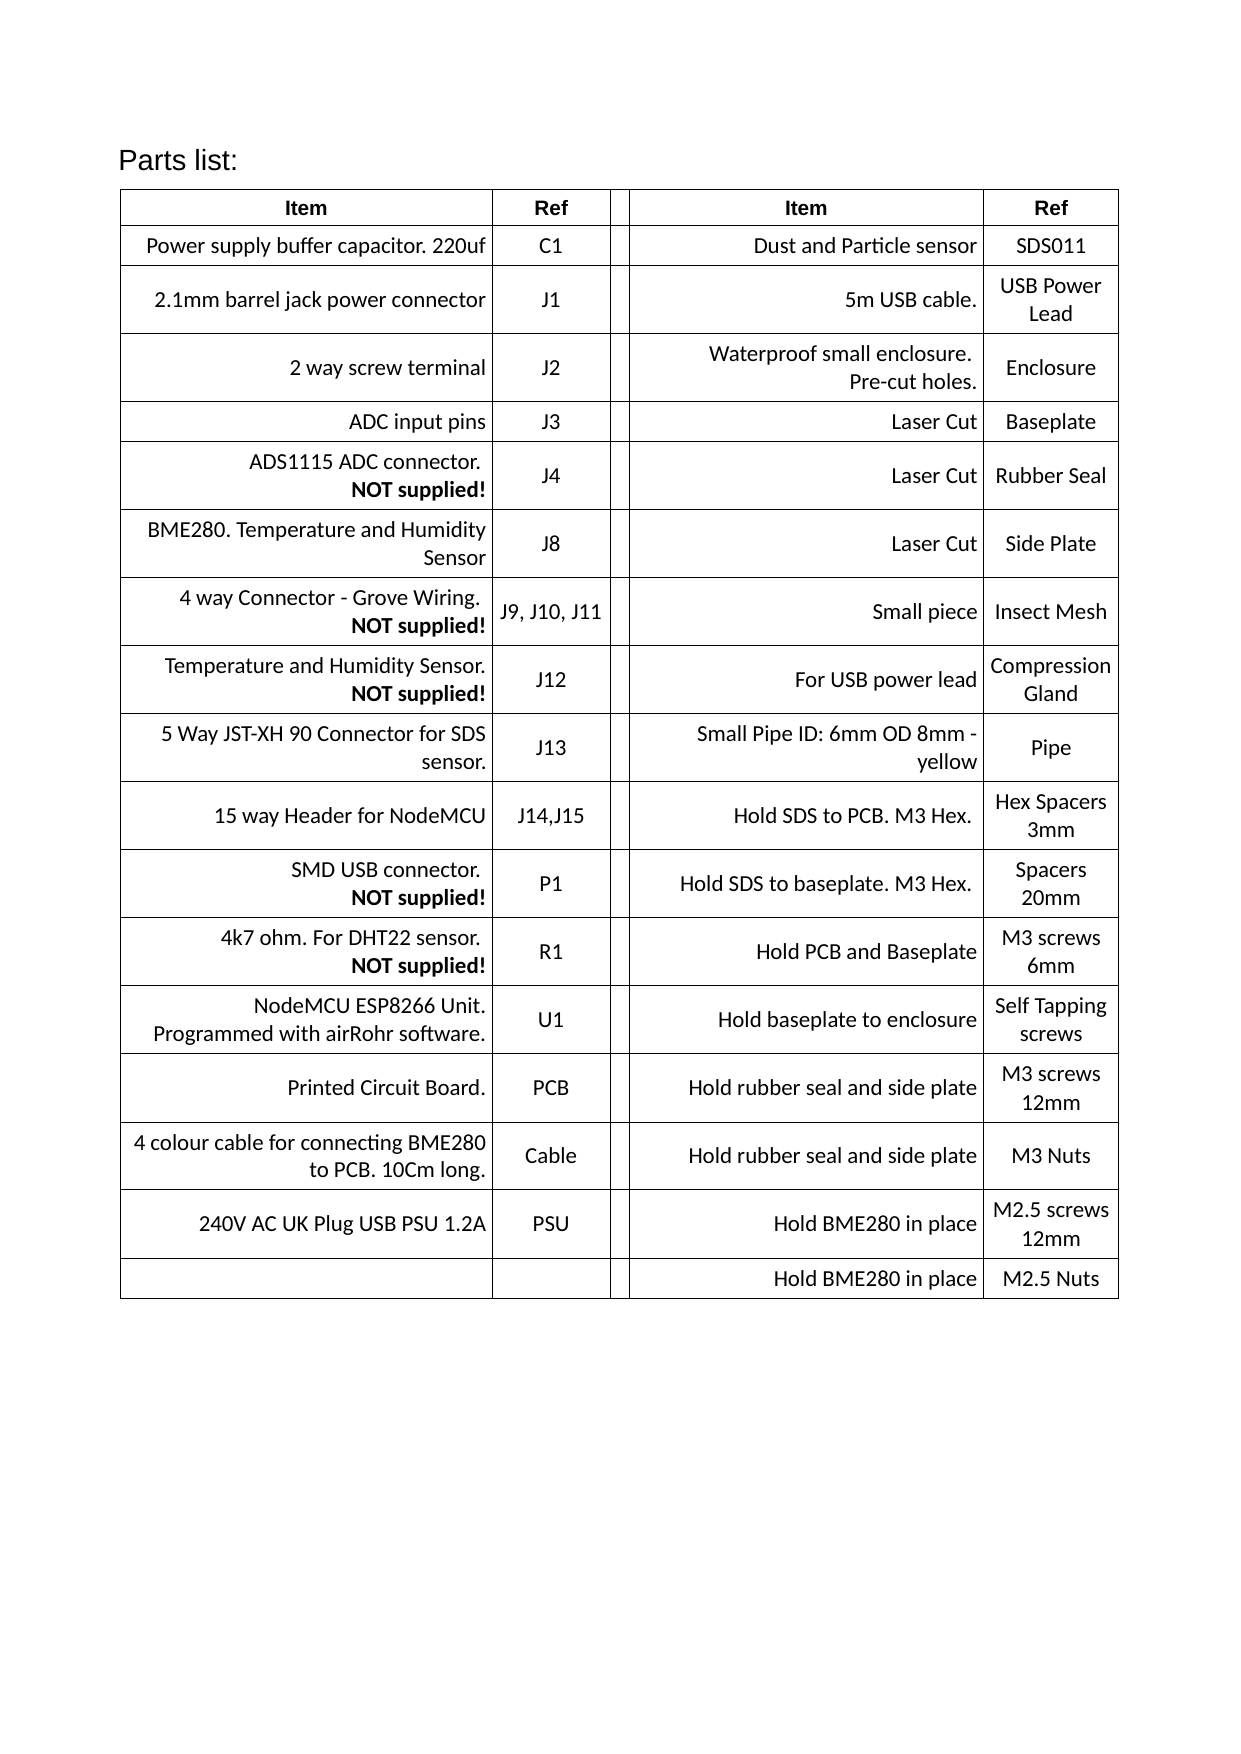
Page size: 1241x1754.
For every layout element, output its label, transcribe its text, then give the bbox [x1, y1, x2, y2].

table_cell M3 screws 6mm [984, 918, 1118, 985]
table_cell [611, 334, 629, 401]
table_cell For USB power lead [630, 646, 983, 713]
table_cell [611, 442, 629, 509]
table_cell 5 Way JST-XH 90 Connector for SDS sensor. [121, 714, 492, 781]
table_cell Small piece [630, 578, 983, 645]
table_cell 240V AC UK Plug USB PSU 1.2A [121, 1190, 492, 1257]
table_cell Pipe [984, 714, 1118, 781]
table_cell Laser Cut [630, 402, 983, 441]
table_cell Cable [493, 1123, 610, 1189]
table_cell [611, 986, 629, 1053]
table_cell SDS011 [984, 226, 1118, 265]
table_cell J8 [493, 510, 610, 577]
table_cell Rubber Seal [984, 442, 1118, 509]
table_cell [611, 714, 629, 781]
table_cell [611, 850, 629, 917]
table_cell 15 way Header for NodeMCU [121, 782, 492, 849]
table_cell J1 [493, 266, 610, 333]
table_cell M3 screws 12mm [984, 1054, 1118, 1121]
table_cell Baseplate [984, 402, 1118, 441]
table_cell 2.1mm barrel jack power connector [121, 266, 492, 333]
table_cell Spacers 20mm [984, 850, 1118, 917]
table_cell NodeMCU ESP8266 Unit. Programmed with airRohr software. [121, 986, 492, 1053]
table_cell [611, 1054, 629, 1121]
table_cell Hold BME280 in place [630, 1259, 983, 1297]
table_cell USB Power Lead [984, 266, 1118, 333]
table_cell [611, 918, 629, 985]
table_cell [611, 578, 629, 645]
table_cell U1 [493, 986, 610, 1053]
table_cell Side Plate [984, 510, 1118, 577]
table_cell PCB [493, 1054, 610, 1121]
table_cell M2.5 Nuts [984, 1259, 1118, 1297]
table_cell [611, 510, 629, 577]
table_cell Hex Spacers 3mm [984, 782, 1118, 849]
table_cell [611, 1190, 629, 1257]
table_cell Hold SDS to baseplate. M3 Hex. [630, 850, 983, 917]
table_cell Self Tapping screws [984, 986, 1118, 1053]
table_cell Enclosure [984, 334, 1118, 401]
table_cell Hold rubber seal and side plate [630, 1123, 983, 1189]
table_cell J12 [493, 646, 610, 713]
table_cell [611, 266, 629, 333]
table_cell ADC input pins [121, 402, 492, 441]
table_cell Hold SDS to PCB. M3 Hex. [630, 782, 983, 849]
table_cell J3 [493, 402, 610, 441]
table_cell [611, 1123, 629, 1189]
table_cell Power supply buffer capacitor. 220uf [121, 226, 492, 265]
table_cell SMD USB connector. NOT supplied! [121, 850, 492, 917]
table_cell J13 [493, 714, 610, 781]
table_cell 4k7 ohm. For DHT22 sensor. NOT supplied! [121, 918, 492, 985]
table_cell BME280. Temperature and Humidity Sensor [121, 510, 492, 577]
table_cell J14,J15 [493, 782, 610, 849]
table_cell J2 [493, 334, 610, 401]
table_header Ref [493, 190, 610, 225]
table_cell Insect Mesh [984, 578, 1118, 645]
table_cell M3 Nuts [984, 1123, 1118, 1189]
table_cell [611, 782, 629, 849]
table_cell PSU [493, 1190, 610, 1257]
table_header [611, 190, 629, 225]
table_cell 2 way screw terminal [121, 334, 492, 401]
table_cell R1 [493, 918, 610, 985]
table_cell Laser Cut [630, 442, 983, 509]
table_cell P1 [493, 850, 610, 917]
table_header Item [121, 190, 492, 225]
table_cell 4 colour cable for connecting BME280 to PCB. 10Cm long. [121, 1123, 492, 1189]
table_cell [611, 646, 629, 713]
table_cell Compression Gland [984, 646, 1118, 713]
table_cell 5m USB cable. [630, 266, 983, 333]
table_cell ADS1115 ADC connector. NOT supplied! [121, 442, 492, 509]
table_cell J4 [493, 442, 610, 509]
table_cell C1 [493, 226, 610, 265]
table_cell Waterproof small enclosure. Pre-cut holes. [630, 334, 983, 401]
table_cell [611, 1259, 629, 1297]
table_header Ref [984, 190, 1118, 225]
table_cell [493, 1259, 610, 1297]
subtitle Parts list: [118, 143, 1122, 177]
table_cell Printed Circuit Board. [121, 1054, 492, 1121]
table_cell [121, 1259, 492, 1297]
table_cell M2.5 screws 12mm [984, 1190, 1118, 1257]
table_cell Hold baseplate to enclosure [630, 986, 983, 1053]
table_cell Laser Cut [630, 510, 983, 577]
table_cell Hold rubber seal and side plate [630, 1054, 983, 1121]
table_cell Small Pipe ID: 6mm OD 8mm - yellow [630, 714, 983, 781]
table_cell Hold BME280 in place [630, 1190, 983, 1257]
table_cell Hold PCB and Baseplate [630, 918, 983, 985]
table_cell Dust and Particle sensor [630, 226, 983, 265]
table_cell [611, 402, 629, 441]
table_cell 4 way Connector - Grove Wiring. NOT supplied! [121, 578, 492, 645]
table_header Item [630, 190, 983, 225]
table_cell [611, 226, 629, 265]
table_cell J9, J10, J11 [493, 578, 610, 645]
table_cell Temperature and Humidity Sensor. NOT supplied! [121, 646, 492, 713]
